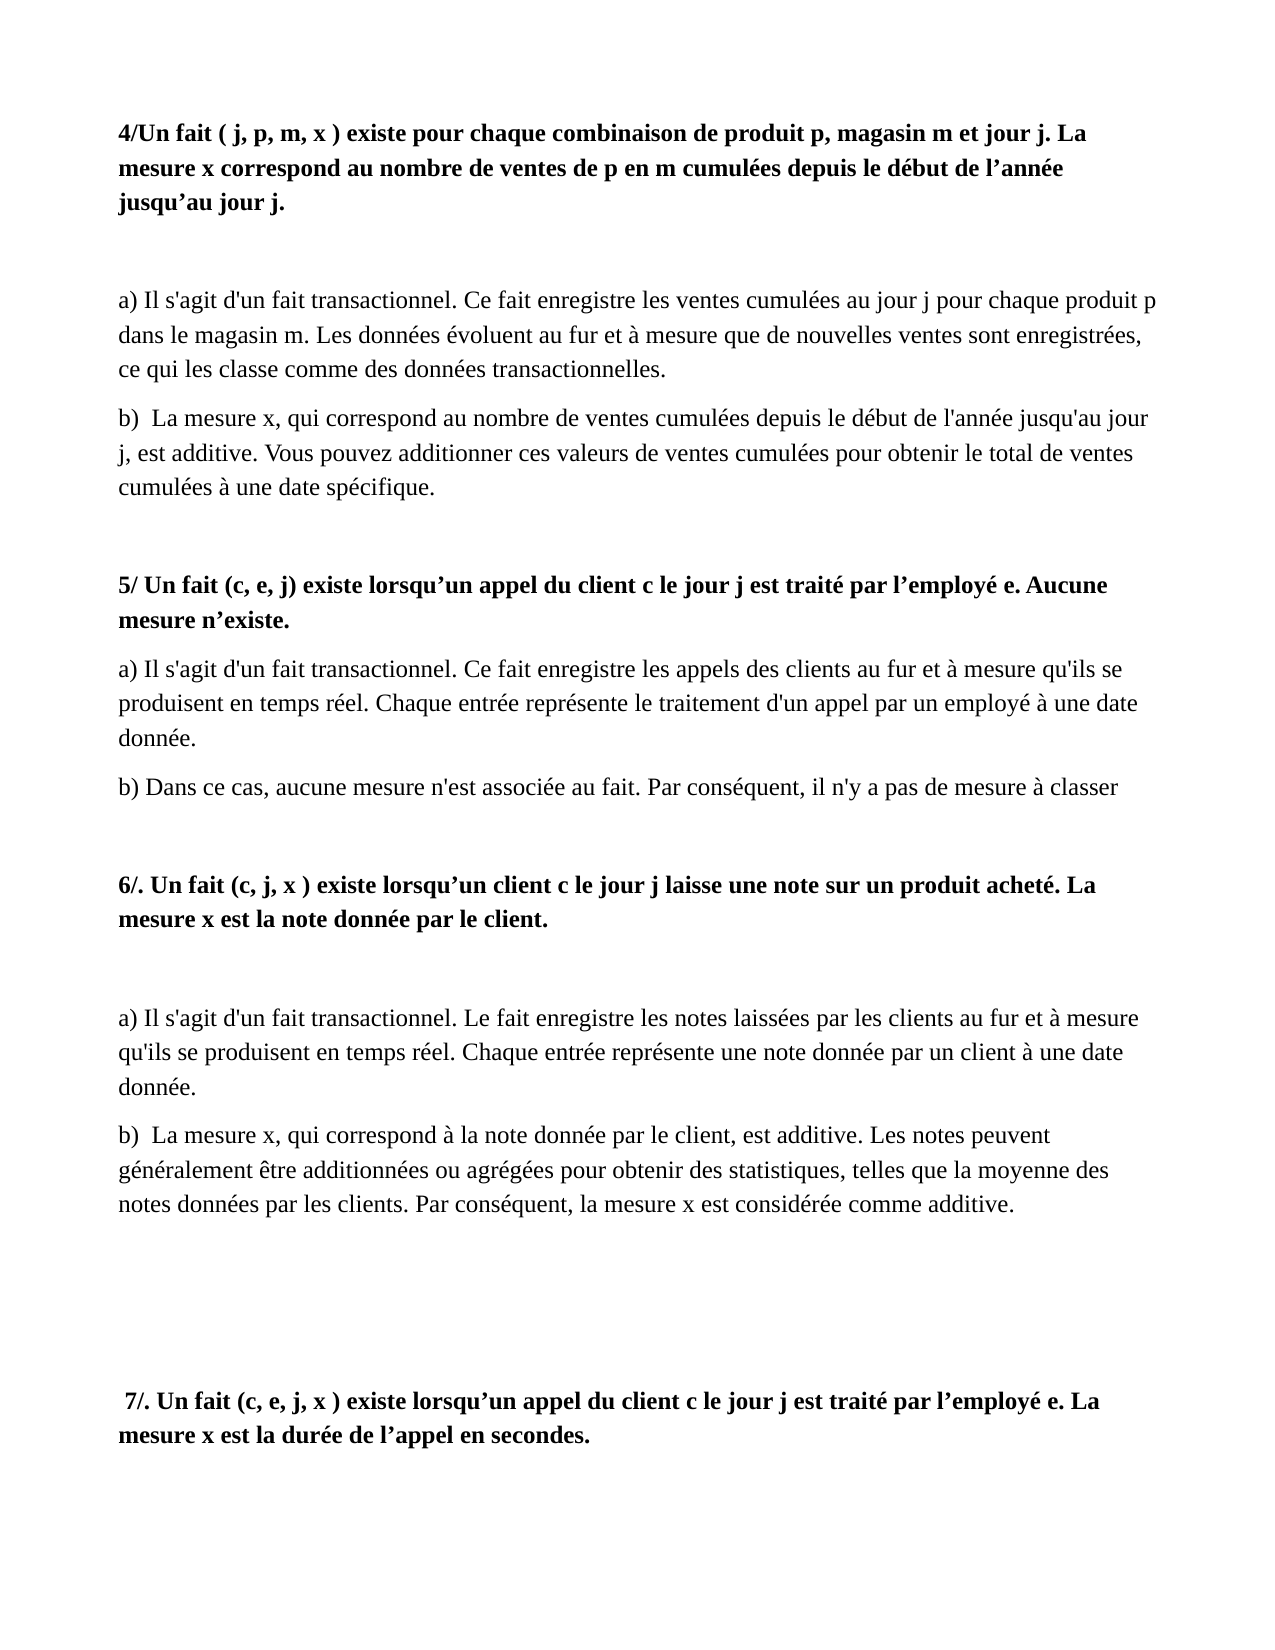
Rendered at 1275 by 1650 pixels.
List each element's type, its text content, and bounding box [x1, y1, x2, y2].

text 5/ Un fait (c, e, j) existe lorsqu’un appel du client c le jour j est traité par l’employé e. Aucune mesure n’existe. [118, 570, 1157, 633]
text b) La mesure x, qui correspond au nombre de ventes cumulées depuis le début de l'année jusqu'au jour j, est additive. Vous pouvez additionner ces valeurs de ventes cumulées pour obtenir le total de ventes cumulées à une date spécifique. [118, 403, 1157, 501]
text 7/. Un fait (c, e, j, x ) existe lorsqu’un appel du client c le jour j est traité par l’employé e. La mesure x est la durée de l’appel en secondes. [118, 1386, 1157, 1449]
text a) Il s'agit d'un fait transactionnel. Ce fait enregistre les ventes cumulées au jour j pour chaque produit p dans le magasin m. Les données évoluent au fur et à mesure que de nouvelles ventes sont enregistrées, ce qui les classe comme des données transactionnelles. [118, 285, 1157, 383]
text a) Il s'agit d'un fait transactionnel. Ce fait enregistre les appels des clients au fur et à mesure qu'ils se produisent en temps réel. Chaque entrée représente le traitement d'un appel par un employé à une date donnée. [118, 654, 1157, 752]
text b) Dans ce cas, aucune mesure n'est associée au fait. Par conséquent, il n'y a pas de mesure à classer [118, 772, 1157, 801]
text 4/Un fait ( j, p, m, x ) existe pour chaque combinaison de produit p, magasin m et jour j. La mesure x correspond au nombre de ventes de p en m cumulées depuis le début de l’année jusqu’au jour j. [118, 118, 1157, 216]
text b) La mesure x, qui correspond à la note donnée par le client, est additive. Les notes peuvent généralement être additionnées ou agrégées pour obtenir des statistiques, telles que la moyenne des notes données par les clients. Par conséquent, la mesure x est considérée comme additive. [118, 1121, 1157, 1218]
text a) Il s'agit d'un fait transactionnel. Le fait enregistre les notes laissées par les clients au fur et à mesure qu'ils se produisent en temps réel. Chaque entrée représente une note donnée par un client à une date donnée. [118, 1003, 1157, 1100]
text 6/. Un fait (c, j, x ) existe lorsqu’un client c le jour j laisse une note sur un produit acheté. La mesure x est la note donnée par le client. [118, 870, 1157, 933]
